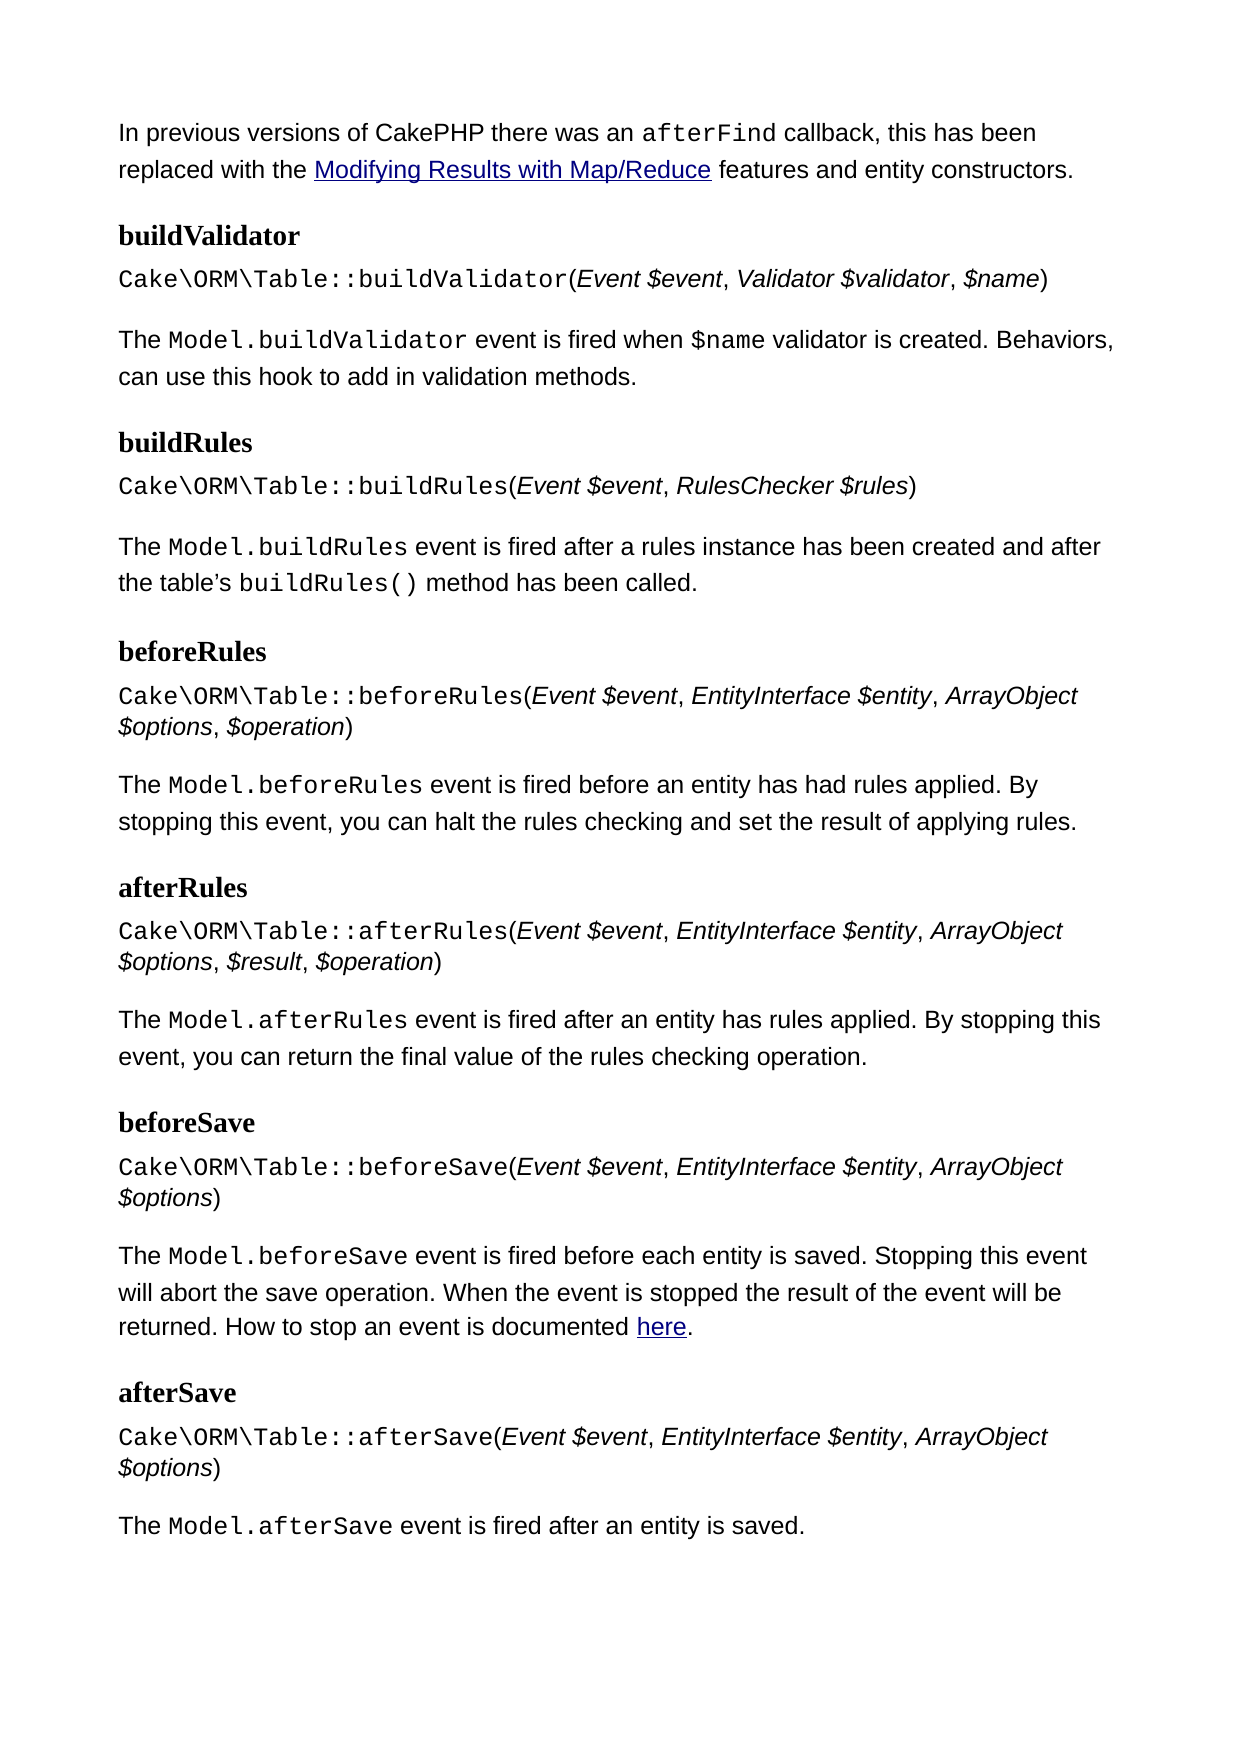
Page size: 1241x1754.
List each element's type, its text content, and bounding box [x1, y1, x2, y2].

subtitle beforeSave [118, 1106, 1122, 1139]
text The Model.afterRules event is fired after an entity has rules applied. By stopping this event, you can return the final value of the rules checking operation. [118, 1005, 1122, 1071]
text The Model.afterSave event is fired after an entity is saved. [118, 1511, 1122, 1542]
subtitle afterRules [118, 870, 1122, 904]
text The Model.buildRules event is fired after a rules instance has been created and after the table’s buildRules() method has been called. [118, 532, 1122, 599]
subtitle buildValidator [118, 218, 1122, 252]
subtitle Cake\ORM\Table::beforeSave(Event $event, EntityInterface $entity, ArrayObject $options) [118, 1152, 1122, 1211]
text In previous versions of CakePHP there was an afterFind callback, this has been replaced with the Modifying Results with Map/Reduce features and entity constructors. [118, 118, 1122, 183]
text The Model.buildValidator event is fired when $name validator is created. Behaviors, can use this hook to add in validation methods. [118, 325, 1122, 390]
subtitle Cake\ORM\Table::buildValidator(Event $event, Validator $validator, $name) [118, 264, 1122, 295]
subtitle Cake\ORM\Table::buildRules(Event $event, RulesChecker $rules) [118, 471, 1122, 502]
subtitle beforeRules [118, 634, 1122, 668]
text The Model.beforeRules event is fired before an entity has had rules applied. By stopping this event, you can halt the rules checking and set the result of applying rules. [118, 770, 1122, 835]
subtitle afterSave [118, 1376, 1122, 1409]
text The Model.beforeSave event is fired before each entity is saved. Stopping this event will abort the save operation. When the event is stopped the result of the event will be returned. How to stop an event is documented here. [118, 1241, 1122, 1341]
subtitle buildRules [118, 425, 1122, 459]
subtitle Cake\ORM\Table::afterSave(Event $event, EntityInterface $entity, ArrayObject $options) [118, 1422, 1122, 1481]
subtitle Cake\ORM\Table::afterRules(Event $event, EntityInterface $entity, ArrayObject $options, $result, $operation) [118, 916, 1122, 976]
subtitle Cake\ORM\Table::beforeRules(Event $event, EntityInterface $entity, ArrayObject $options, $operation) [118, 681, 1122, 740]
